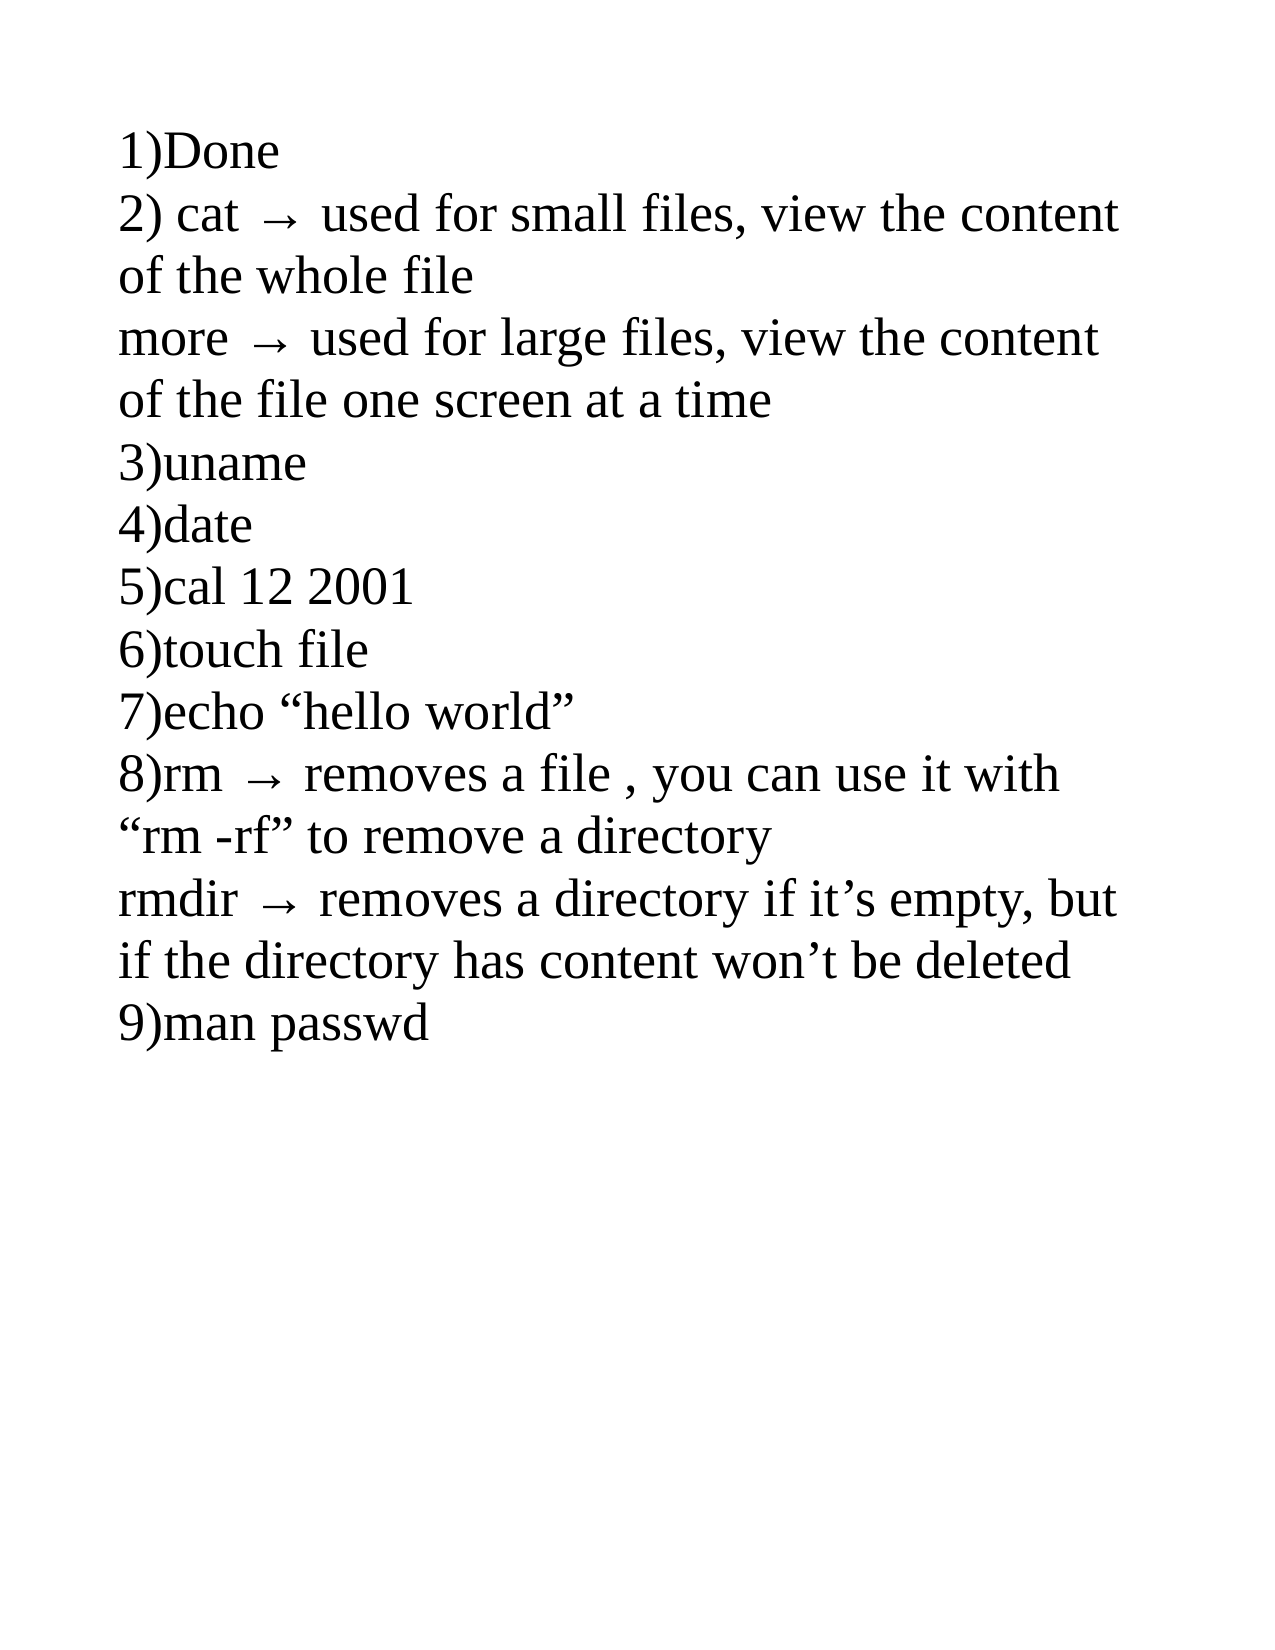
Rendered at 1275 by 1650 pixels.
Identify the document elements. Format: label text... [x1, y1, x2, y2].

text 4)date [118, 492, 1157, 554]
text 2) cat → used for small files, view the content of the whole file [118, 180, 1157, 305]
text more → used for large files, view the content of the file one screen at a time [118, 305, 1157, 429]
text “rm -rf” to remove a directory [118, 803, 1157, 866]
text rmdir → removes a directory if it’s empty, but if the directory has content won’t be deleted [118, 866, 1157, 990]
text 3)uname [118, 429, 1157, 492]
text 6)touch file [118, 616, 1157, 679]
text 7)echo “hello world” [118, 679, 1157, 741]
text 9)man passwd [118, 990, 1157, 1052]
text 5)cal 12 2001 [118, 554, 1157, 616]
text 1)Done [118, 118, 1157, 180]
text 8)rm → removes a file , you can use it with [118, 741, 1157, 803]
